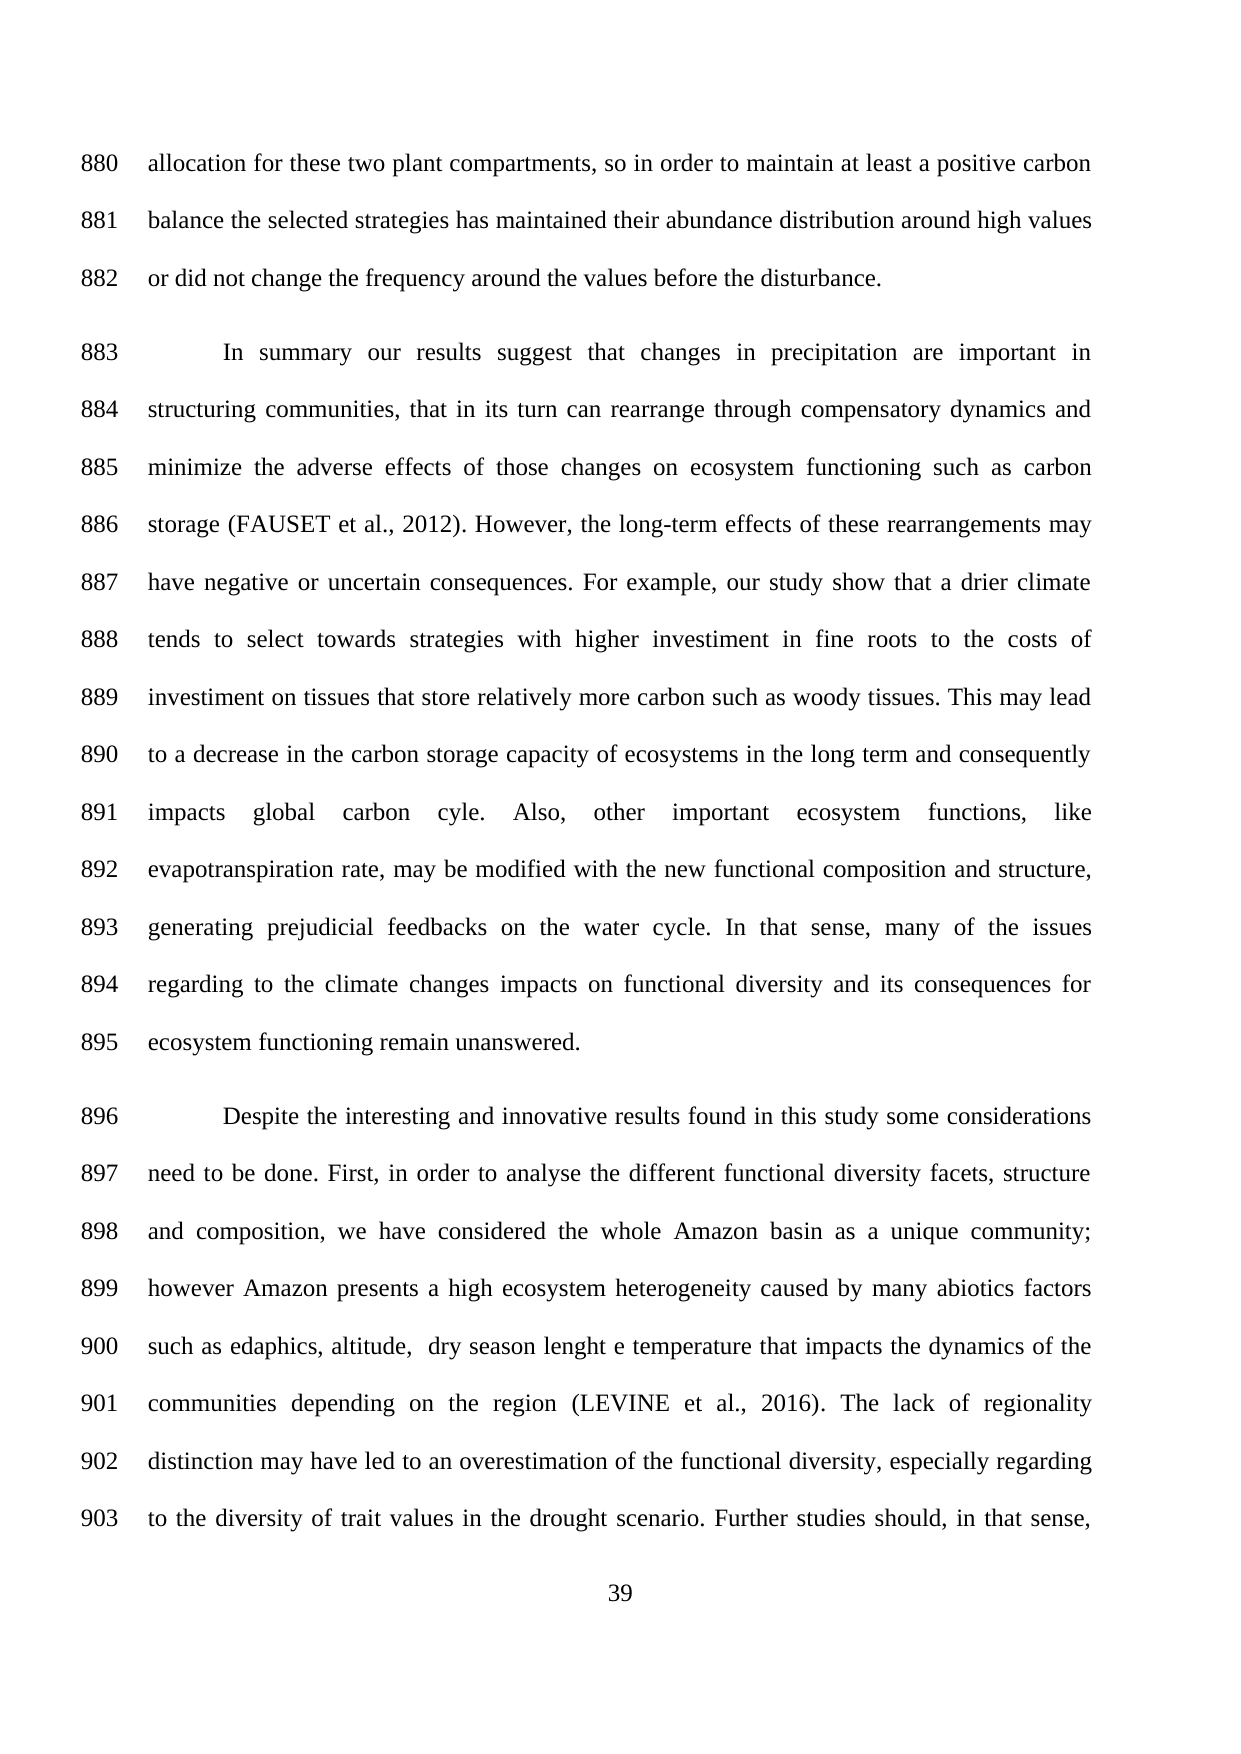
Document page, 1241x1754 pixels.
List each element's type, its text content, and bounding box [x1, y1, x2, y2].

text Despite the interesting and innovative results found in this study some considerations need to be done. First, in order to analyse the different functional diversity facets, structure and composition, we have considered the whole Amazon basin as a unique community; however Amazon presents a high ecosystem heterogeneity caused by many abiotics factors such as edaphics, altitude, dry season lenght e temperature that impacts the dynamics of the communities depending on the region (LEVINE et al., 2016)⁠. The lack of regionality distinction may have led to an overestimation of the functional diversity, especially regarding to the diversity of trait values in the drought scenario. Further studies should, in that sense, [148, 1101, 1093, 1532]
text In summary our results suggest that changes in precipitation are important in structuring communities, that in its turn can rearrange through compensatory dynamics and minimize the adverse effects of those changes on ecosystem functioning such as carbon storage (FAUSET et al., 2012)⁠. However, the long-term effects of these rearrangements may have negative or uncertain consequences. For example, our study show that a drier climate tends to select towards strategies with higher investiment in fine roots to the costs of investiment on tissues that store relatively more carbon such as woody tissues. This may lead to a decrease in the carbon storage capacity of ecosystems in the long term and consequently impacts global carbon cyle. Also, other important ecosystem functions, like evapotranspiration rate, may be modified with the new functional composition and structure, generating prejudicial feedbacks on the water cycle. In that sense, many of the issues regarding to the climate changes impacts on functional diversity and its consequences for ecosystem functioning remain unanswered. [148, 337, 1093, 1056]
text allocation for these two plant compartments, so in order to maintain at least a positive carbon balance the selected strategies has maintained their abundance distribution around high values or did not change the frequency around the values before the disturbance. [148, 148, 1093, 291]
